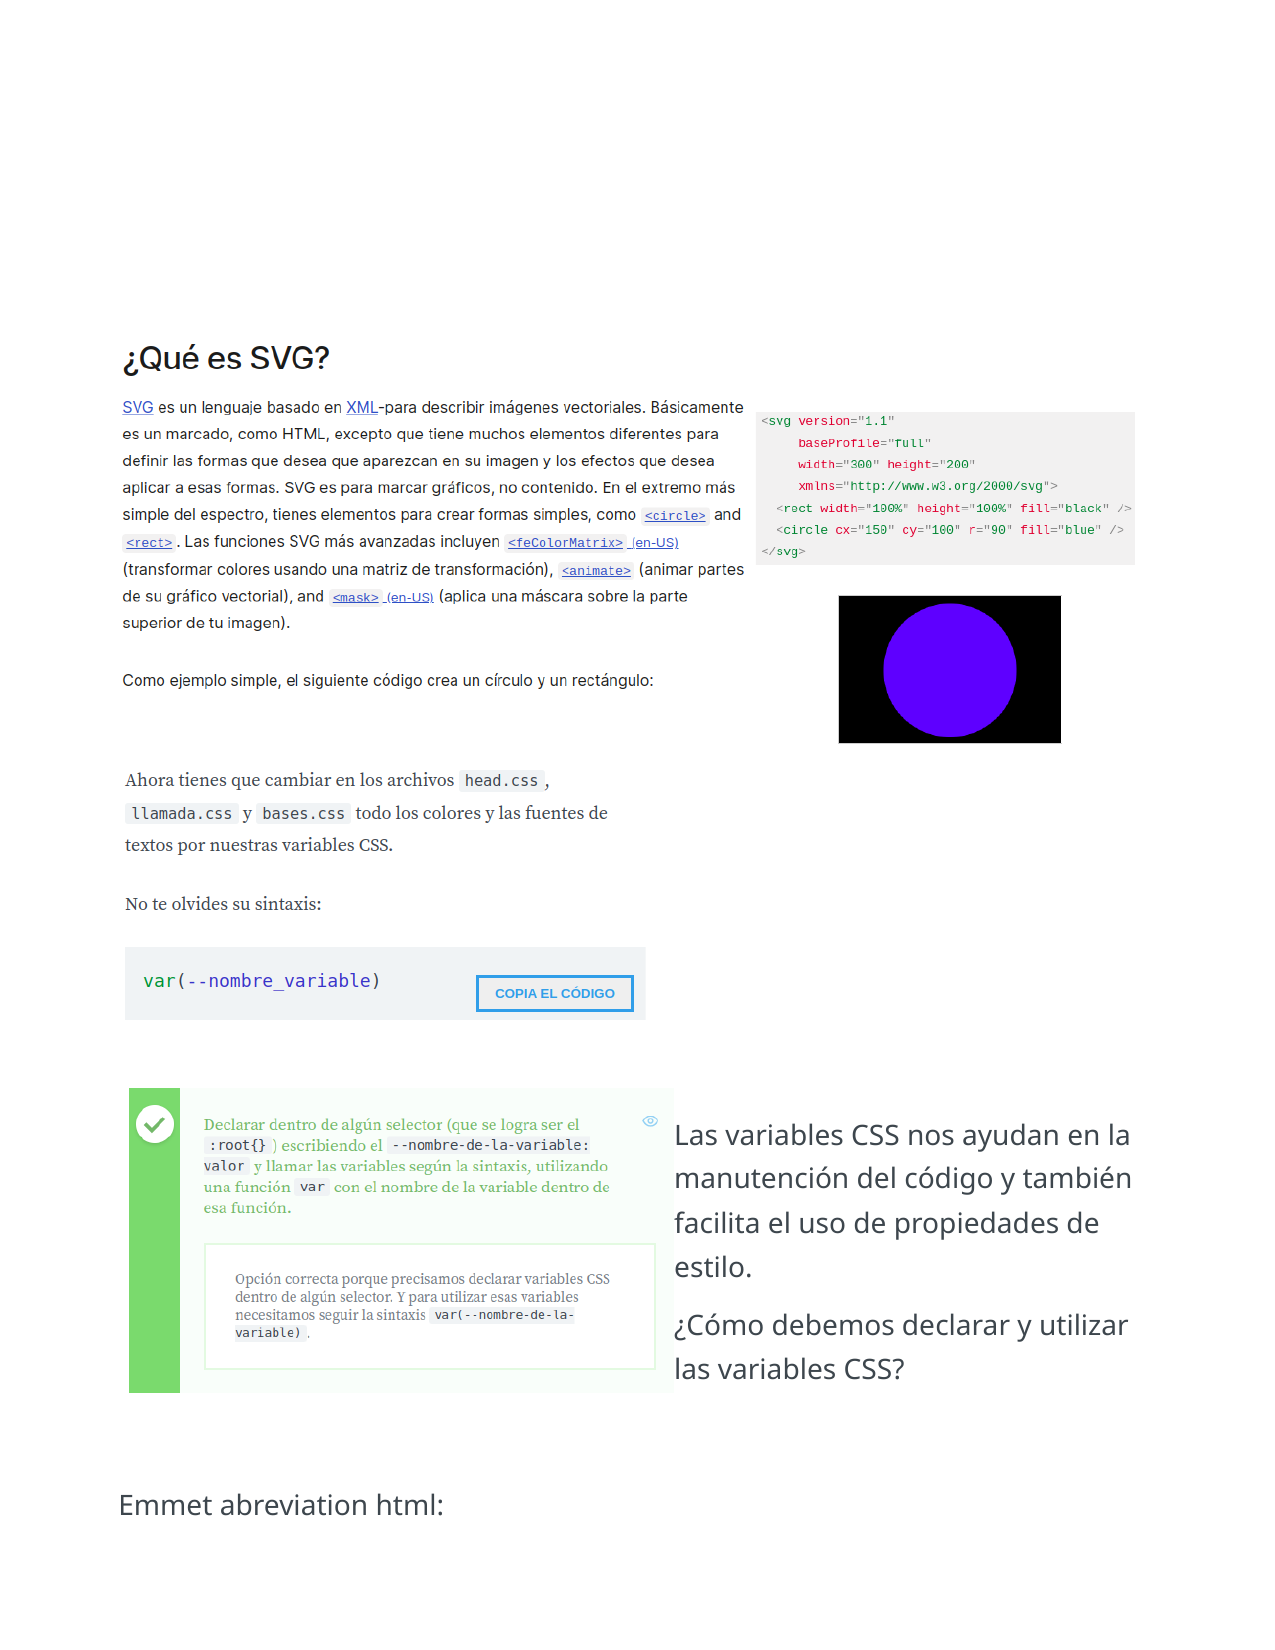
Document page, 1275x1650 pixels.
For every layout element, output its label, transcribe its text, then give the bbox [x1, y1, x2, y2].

text Las variables CSS nos ayudan en la manutención del código y también facilita el uso de propiedades de estilo. [674, 1115, 1157, 1285]
picture [116, 344, 746, 695]
picture [835, 592, 1062, 748]
picture [755, 412, 1135, 565]
text ¿Cómo debemos declarar y utilizar las variables CSS? [674, 1306, 1157, 1388]
picture [120, 769, 646, 1020]
picture [126, 1084, 674, 1397]
text Emmet abreviation html: [118, 1485, 1157, 1523]
